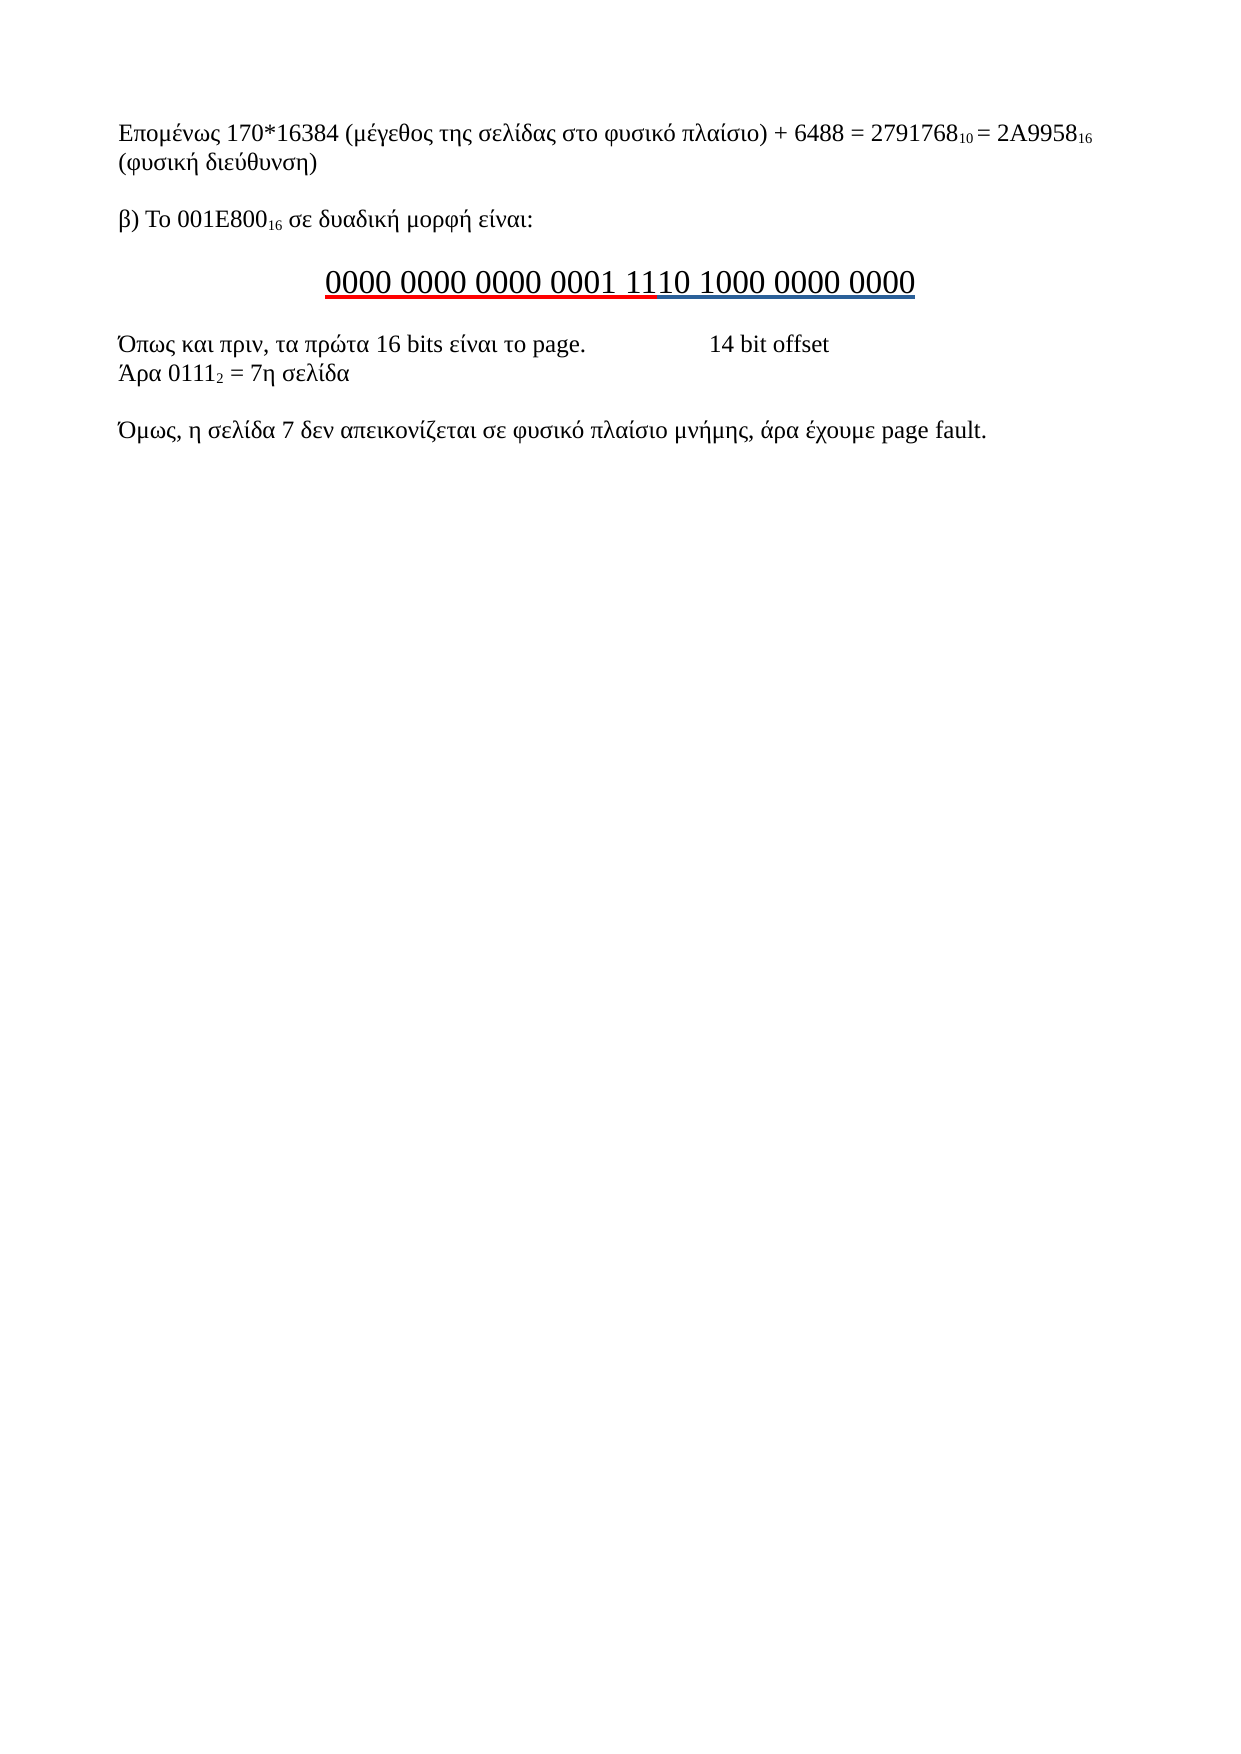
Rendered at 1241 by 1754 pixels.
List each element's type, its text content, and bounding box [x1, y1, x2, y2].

text Όπως και πριν, τα πρώτα 16 bits είναι το page. 14 bit offset [118, 329, 1122, 358]
text 0000 0000 0000 0001 1110 1000 0000 0000 [118, 262, 1122, 300]
text Επομένως 170*16384 (μέγεθος της σελίδας στο φυσικό πλαίσιο) + 6488 = 279176810 = 2A995816 (φυσική διεύθυνση) [118, 118, 1122, 176]
text β) Το 001E80016 σε δυαδική μορφή είναι: [118, 204, 1122, 233]
text Άρα 01112 = 7η σελίδα [118, 358, 1122, 386]
text Όμως, η σελίδα 7 δεν απεικονίζεται σε φυσικό πλαίσιο μνήμης, άρα έχουμε page fault. [118, 415, 1122, 444]
